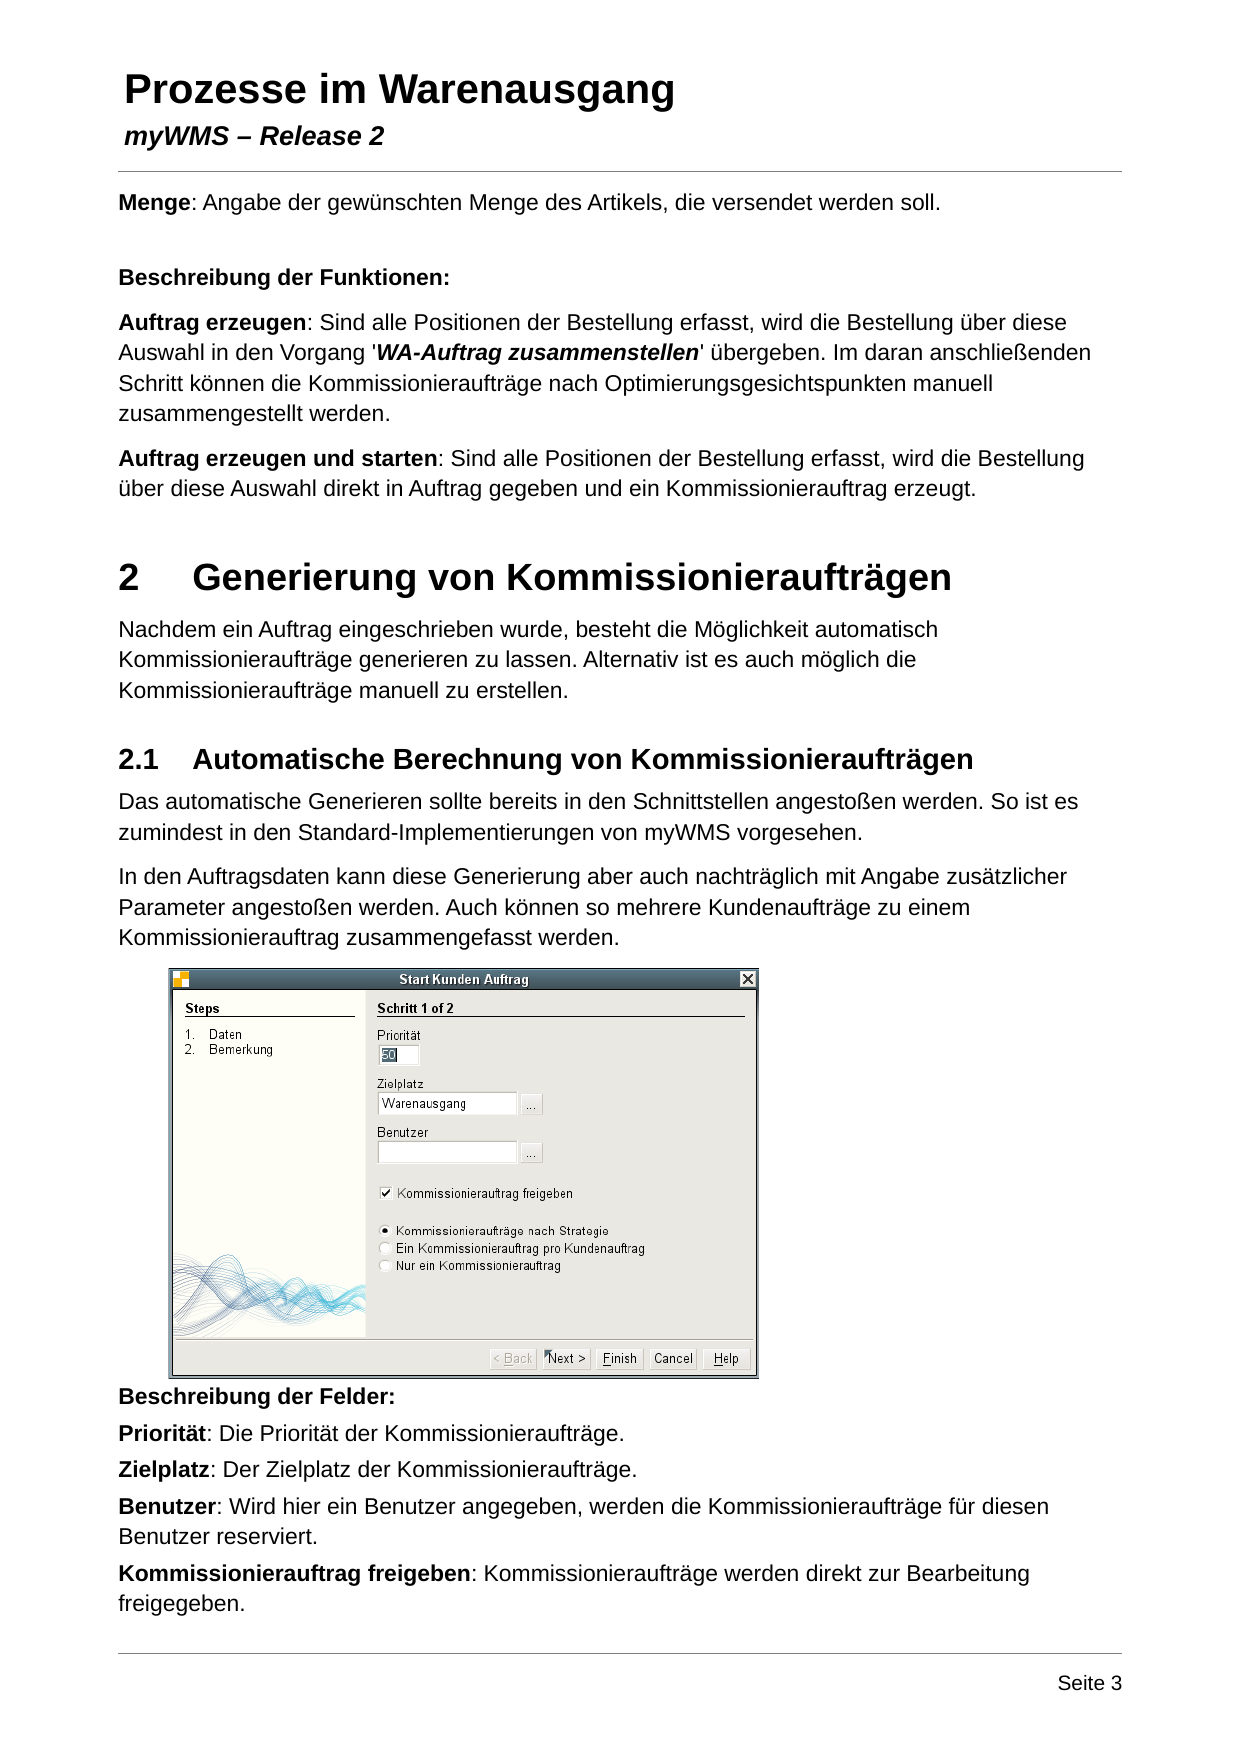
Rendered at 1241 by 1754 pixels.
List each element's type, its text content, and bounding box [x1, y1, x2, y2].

subtitle Automatische Berechnung von Kommissionieraufträgen [118, 742, 1122, 776]
text Zielplatz: Der Zielplatz der Kommissionieraufträge. [118, 1456, 1122, 1482]
subtitle Generierung von Kommissionieraufträgen [118, 555, 1122, 598]
text Benutzer: Wird hier ein Benutzer angegeben, werden die Kommissionieraufträge für diesen Benutzer reserviert. [118, 1493, 1122, 1549]
text Priorität: Die Priorität der Kommissionieraufträge. [118, 1419, 1122, 1446]
text In den Auftragsdaten kann diese Generierung aber auch nachträglich mit Angabe zusätzlicher Parameter angestoßen werden. Auch können so mehrere Kundenaufträge zu einem Kommissionierauftrag zusammengefasst werden. [118, 863, 1122, 950]
text Das automatische Generieren sollte bereits in den Schnittstellen angestoßen werden. So ist es zumindest in den Standard-Implementierungen von myWMS vorgesehen. [118, 788, 1122, 845]
text Kommissionierauftrag freigeben: Kommissionieraufträge werden direkt zur Bearbeitung freigegeben. [118, 1560, 1122, 1616]
text Auftrag erzeugen: Sind alle Positionen der Bestellung erfasst, wird die Bestellung über diese Auswahl in den Vorgang 'WA-Auftrag zusammenstellen' übergeben. Im daran anschließenden Schritt können die Kommissionieraufträge nach Optimierungsgesichtspunkten manuell zusammengestellt werden. [118, 309, 1122, 426]
text Beschreibung der Felder: [118, 968, 1122, 1409]
text Auftrag erzeugen und starten: Sind alle Positionen der Bestellung erfasst, wird die Bestellung über diese Auswahl direkt in Auftrag gegeben und ein Kommissionierauftrag erzeugt. [118, 444, 1122, 501]
text Nachdem ein Auftrag eingeschrieben wurde, besteht die Möglichkeit automatisch Kommissionieraufträge generieren zu lassen. Alternativ ist es auch möglich die Kommissionieraufträge manuell zu erstellen. [118, 616, 1122, 703]
text Beschreibung der Funktionen: [118, 264, 1122, 291]
text Menge: Angabe der gewünschten Menge des Artikels, die versendet werden soll. [118, 189, 1122, 246]
picture [168, 968, 759, 1379]
